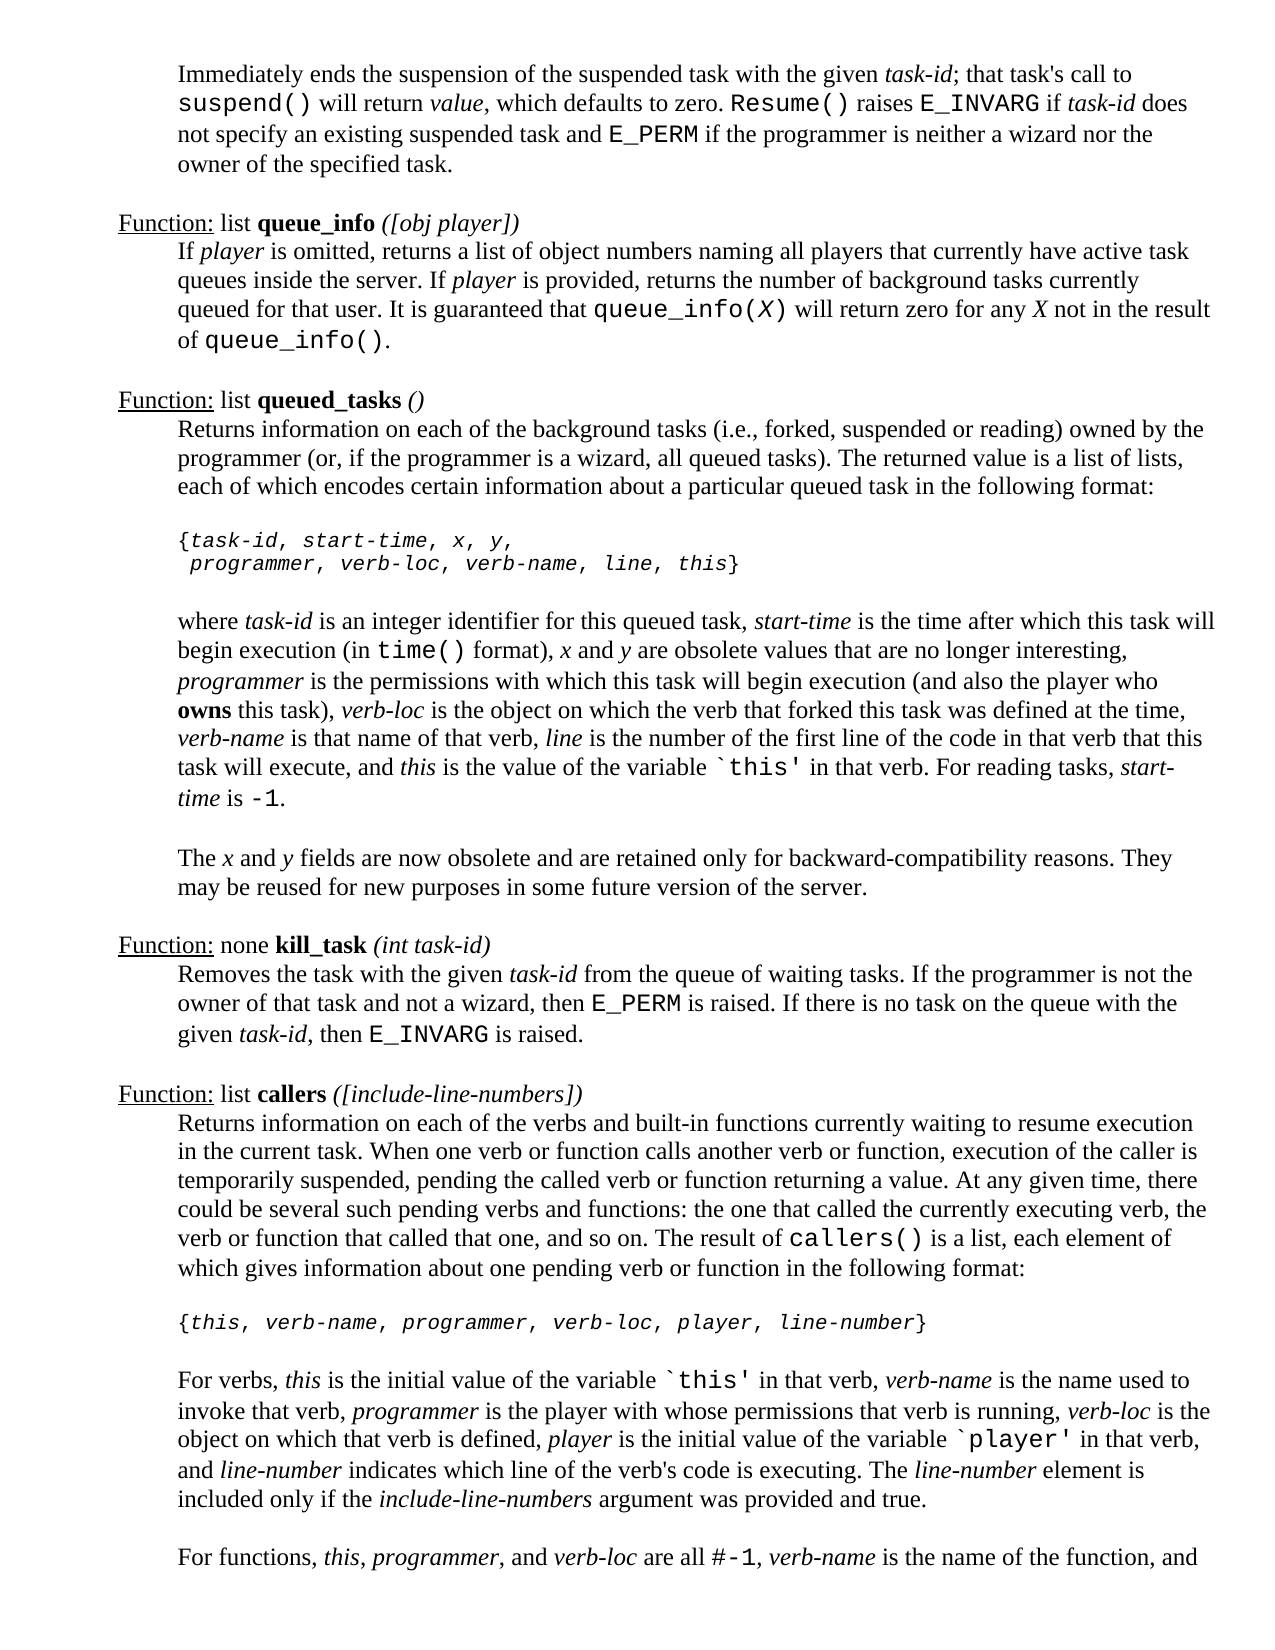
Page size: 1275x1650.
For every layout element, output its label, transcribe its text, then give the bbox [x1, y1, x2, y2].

list The x and y fields are now obsolete and are retained only for backward-compatibility reasons. They may be reused for new purposes in some future version of the server. [177, 843, 1216, 901]
subtitle Function: none kill_task (int task-id) [118, 930, 1216, 959]
subtitle Function: list queue_info ([obj player]) [118, 208, 1216, 236]
text {this, verb-name, programmer, verb-loc, player, line-number} [177, 1312, 1216, 1335]
list Returns information on each of the background tasks (i.e., forked, suspended or reading) owned by the programmer (or, if the programmer is a wizard, all queued tasks). The returned value is a list of lists, each of which encodes certain information about a particular queued task in the following format: [177, 414, 1216, 500]
subtitle Function: list callers ([include-line-numbers]) [118, 1079, 1216, 1108]
text {task-id, start-time, x, y, [177, 529, 1216, 553]
text programmer, verb-loc, verb-name, line, this} [177, 553, 1216, 577]
list Immediately ends the suspension of the suspended task with the given task-id; that task's call to suspend() will return value, which defaults to zero. Resume() raises E_INVARG if task-id does not specify an existing suspended task and E_PERM if the programmer is neither a wizard nor the owner of the specified task. [177, 59, 1216, 178]
list For verbs, this is the initial value of the variable `this' in that verb, verb-name is the name used to invoke that verb, programmer is the player with whose permissions that verb is running, verb-loc is the object on which that verb is defined, player is the initial value of the variable `player' in that verb, and line-number indicates which line of the verb's code is executing. The line-number element is included only if the include-line-numbers argument was provided and true. [177, 1365, 1216, 1513]
subtitle Function: list queued_tasks () [118, 385, 1216, 414]
list Returns information on each of the verbs and built-in functions currently waiting to resume execution in the current task. When one verb or function calls another verb or function, execution of the caller is temporarily suspended, pending the called verb or function returning a value. At any given time, there could be several such pending verbs and functions: the one that called the currently executing verb, the verb or function that called that one, and so on. The result of callers() is a list, each element of which gives information about one pending verb or function in the following format: [177, 1108, 1216, 1282]
list Removes the task with the given task-id from the queue of waiting tasks. If the programmer is not the owner of that task and not a wizard, then E_PERM is raised. If there is no task on the queue with the given task-id, then E_INVARG is raised. [177, 959, 1216, 1049]
list where task-id is an integer identifier for this queued task, start-time is the time after which this task will begin execution (in time() format), x and y are obsolete values that are no longer interesting, programmer is the permissions with which this task will begin execution (and also the player who owns this task), verb-loc is the object on which the verb that forked this task was defined at the time, verb-name is that name of that verb, line is the number of the first line of the code in that verb that this task will execute, and this is the value of the variable `this' in that verb. For reading tasks, start-time is -1. [177, 606, 1216, 814]
list If player is omitted, returns a list of object numbers naming all players that currently have active task queues inside the server. If player is provided, returns the number of background tasks currently queued for that user. It is guaranteed that queue_info(X) will return zero for any X not in the result of queue_info(). [177, 236, 1216, 356]
list For functions, this, programmer, and verb-loc are all #-1, verb-name is the name of the function, and [177, 1542, 1216, 1573]
